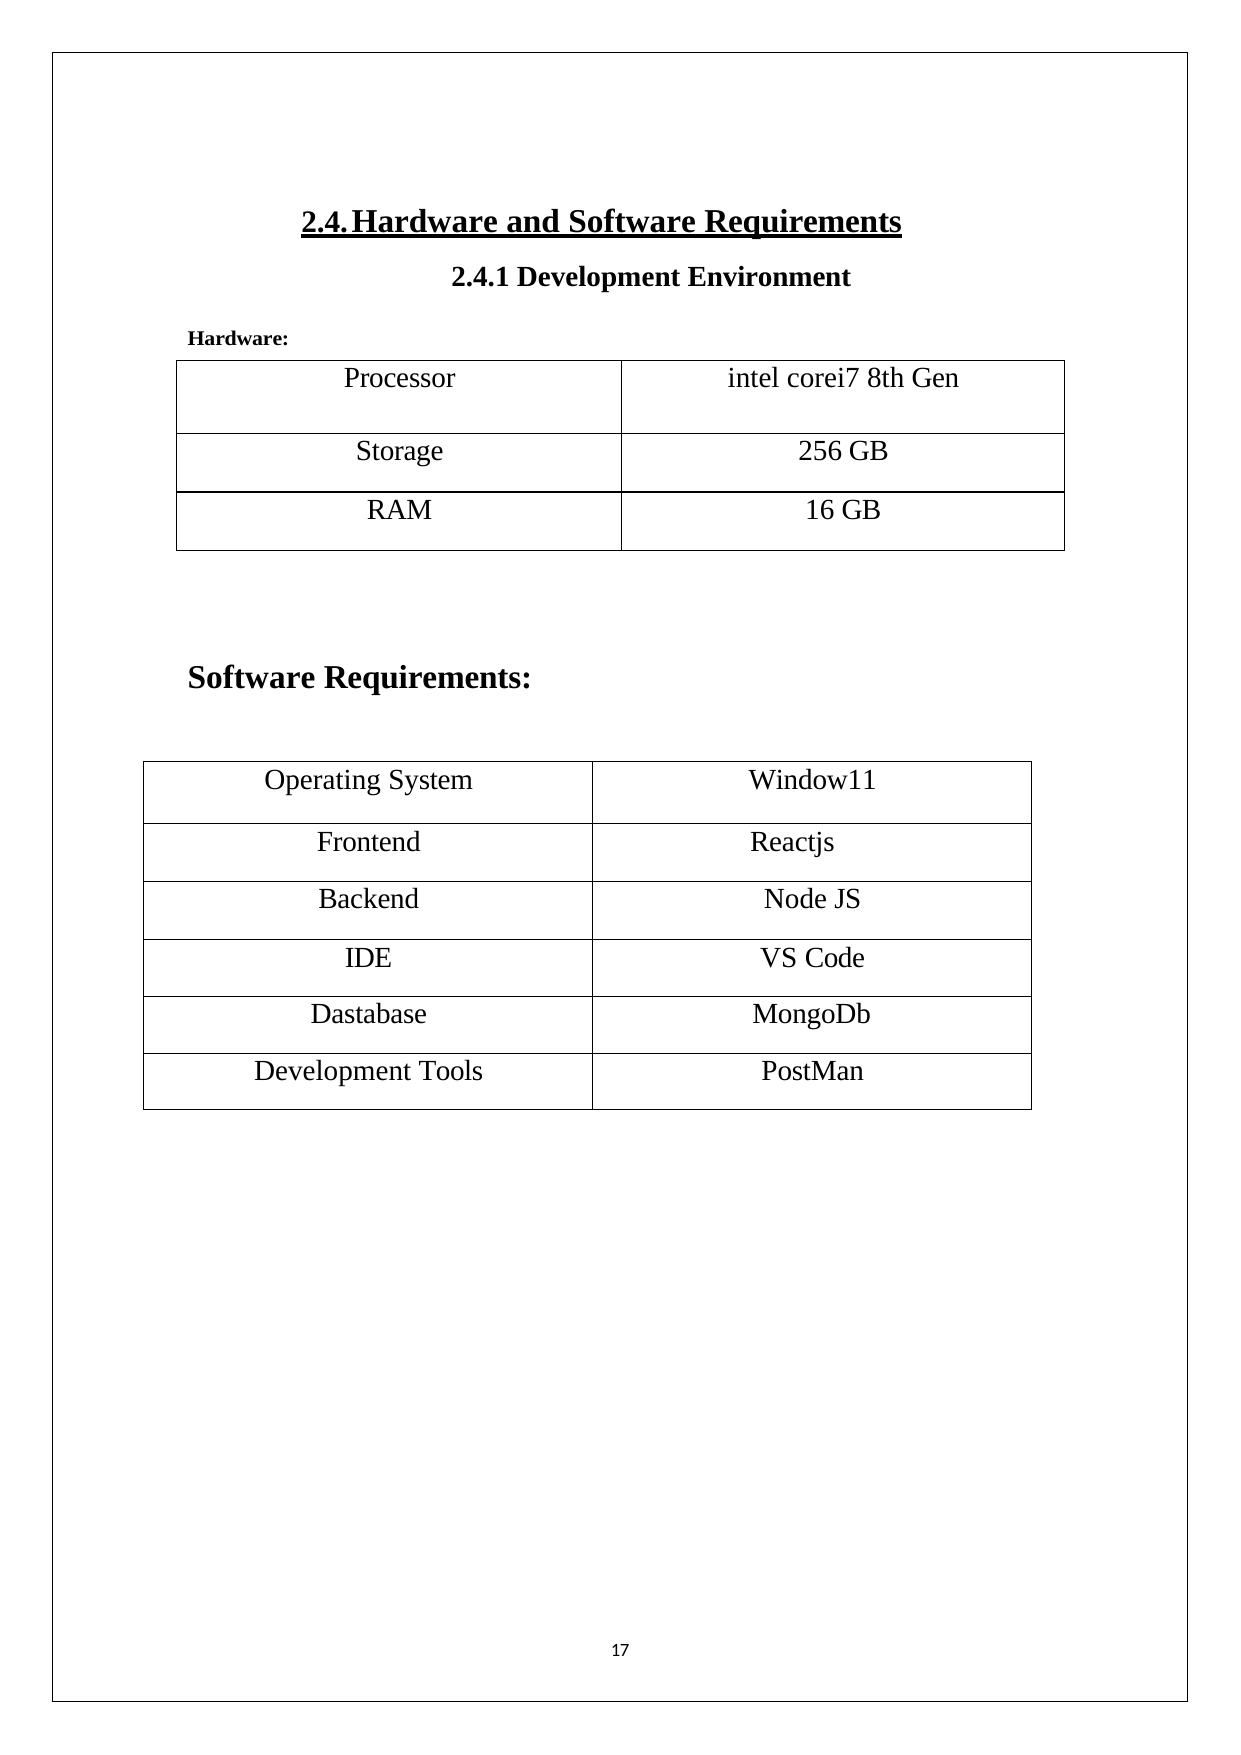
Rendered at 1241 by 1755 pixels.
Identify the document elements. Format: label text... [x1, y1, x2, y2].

table_cell Development Tools [144, 1054, 592, 1109]
table_header Window11 [593, 762, 1031, 823]
subtitle Development Environment [451, 259, 1167, 293]
table_cell Node JS [593, 882, 1031, 939]
table_cell Frontend [144, 824, 592, 881]
text Hardware: [187, 326, 1167, 350]
table_cell MongoDb [593, 997, 1031, 1052]
table_cell 256 GB [622, 434, 1064, 491]
table_cell VS Code [593, 940, 1031, 996]
table_cell RAM [177, 493, 621, 550]
text Software Requirements: [187, 658, 1167, 696]
table_header Processor [177, 361, 621, 433]
table_cell Storage [177, 434, 621, 491]
table_cell IDE [144, 940, 592, 996]
table_cell 16 GB [622, 493, 1064, 550]
table_cell Reactjs [593, 824, 1031, 881]
table_cell Dastabase [144, 997, 592, 1052]
list Hardware and Software Requirements [301, 201, 1167, 239]
table_header Operating System [144, 762, 592, 823]
table_cell PostMan [593, 1054, 1031, 1109]
table_header intel corei7 8th Gen [622, 361, 1064, 433]
table_cell Backend [144, 882, 592, 939]
